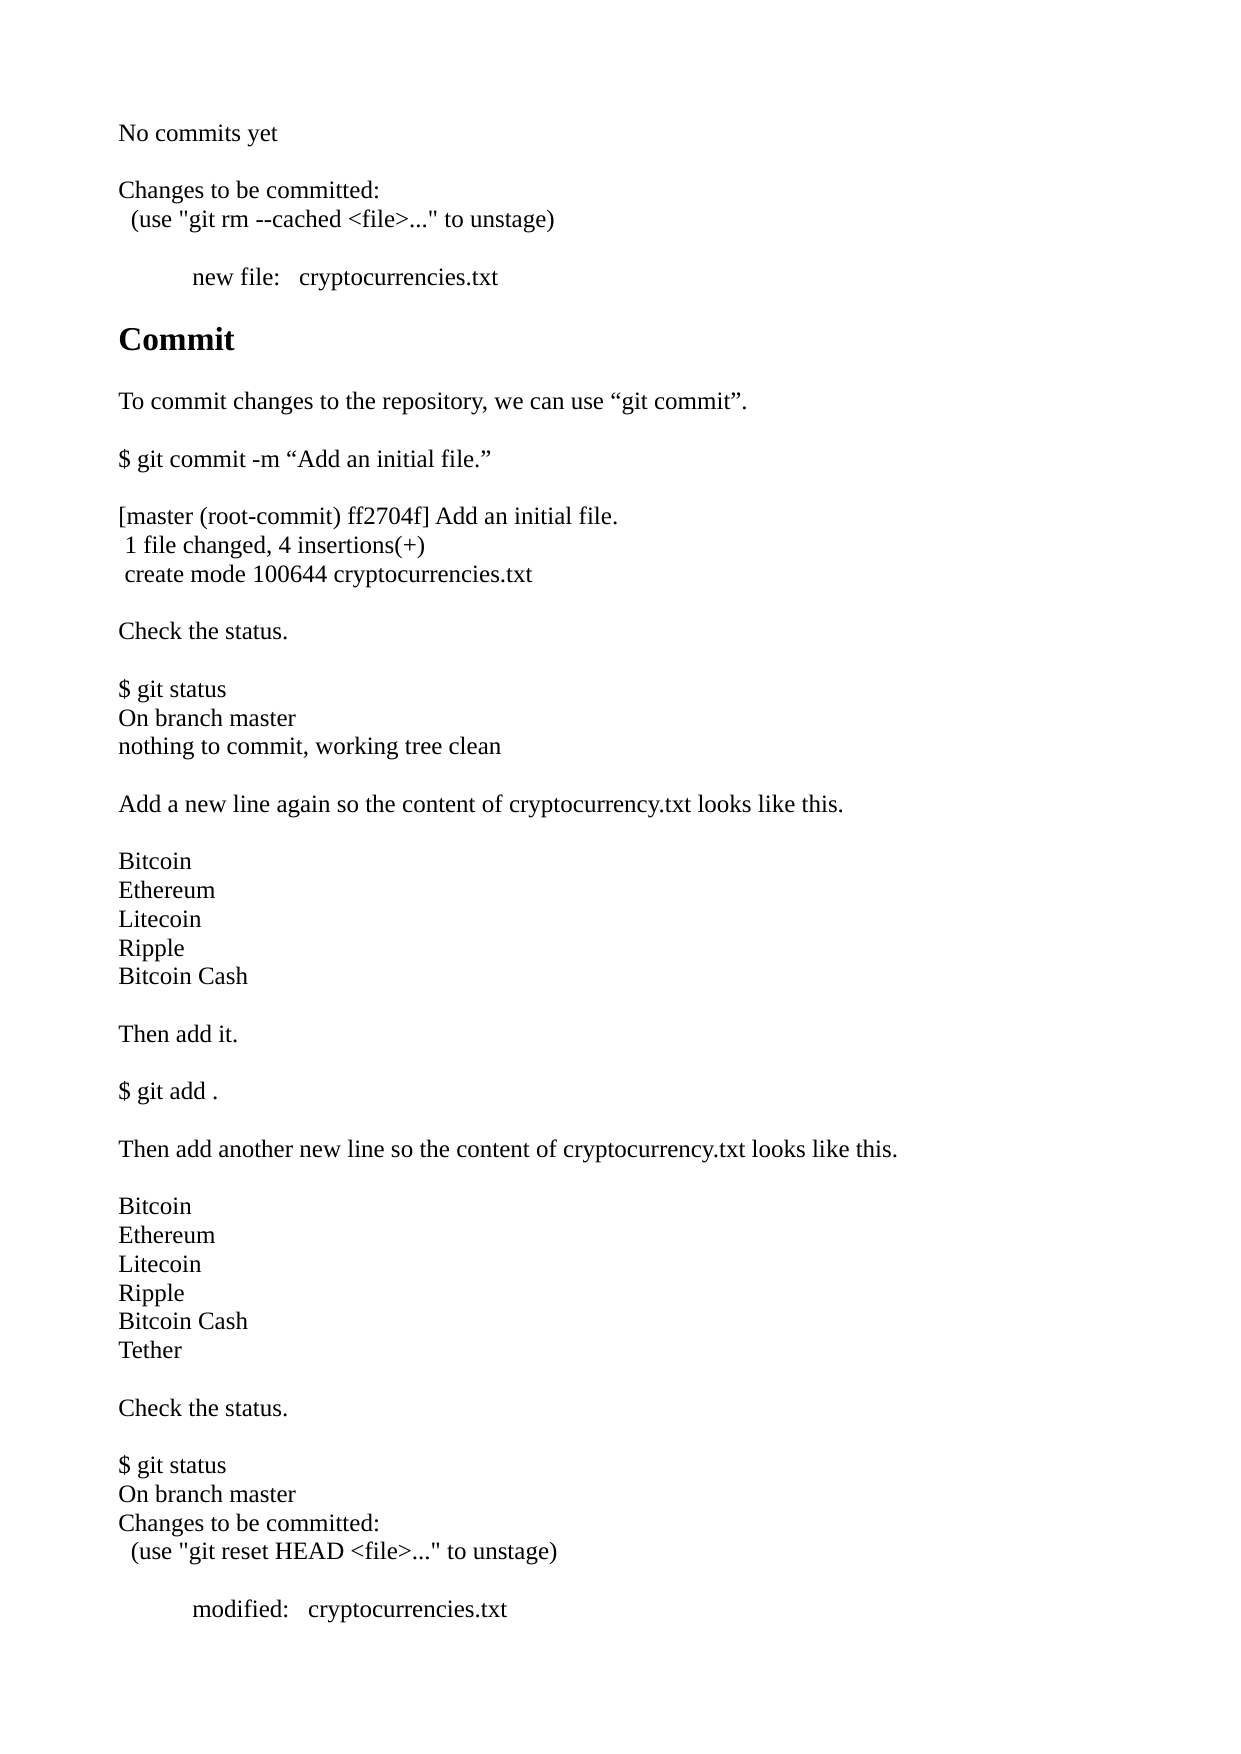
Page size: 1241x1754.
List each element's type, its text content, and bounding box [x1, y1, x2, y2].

text Ripple [118, 1278, 1122, 1306]
text Commit [118, 319, 1122, 358]
text Ethereum [118, 1220, 1122, 1249]
text Tether [118, 1335, 1122, 1364]
text (use "git reset HEAD <file>..." to unstage) [118, 1536, 1122, 1565]
text On branch master [118, 1479, 1122, 1508]
text Bitcoin Cash [118, 961, 1122, 990]
text Add a new line again so the content of cryptocurrency.txt looks like this. [118, 789, 1122, 818]
text Changes to be committed: [118, 176, 1122, 204]
text 1 file changed, 4 insertions(+) [118, 530, 1122, 559]
text Changes to be committed: [118, 1508, 1122, 1536]
text $ git status [118, 674, 1122, 703]
text Check the status. [118, 616, 1122, 645]
text Bitcoin [118, 846, 1122, 875]
text nothing to commit, working tree clean [118, 731, 1122, 760]
text On branch master [118, 703, 1122, 731]
text To commit changes to the repository, we can use “git commit”. [118, 386, 1122, 415]
text $ git status [118, 1450, 1122, 1479]
text Ethereum [118, 875, 1122, 904]
text create mode 100644 cryptocurrencies.txt [118, 559, 1122, 588]
text Bitcoin Cash [118, 1306, 1122, 1335]
text Bitcoin [118, 1191, 1122, 1220]
text No commits yet [118, 118, 1122, 147]
text new file: cryptocurrencies.txt [118, 262, 1122, 291]
text (use "git rm --cached <file>..." to unstage) [118, 204, 1122, 233]
text [master (root-commit) ff2704f] Add an initial file. [118, 501, 1122, 530]
text Litecoin [118, 904, 1122, 933]
text Check the status. [118, 1393, 1122, 1421]
text Ripple [118, 933, 1122, 961]
text modified: cryptocurrencies.txt [118, 1594, 1122, 1623]
text Then add it. [118, 1019, 1122, 1048]
text Then add another new line so the content of cryptocurrency.txt looks like this. [118, 1134, 1122, 1163]
text $ git commit -m “Add an initial file.” [118, 444, 1122, 473]
text $ git add . [118, 1076, 1122, 1105]
text Litecoin [118, 1249, 1122, 1278]
